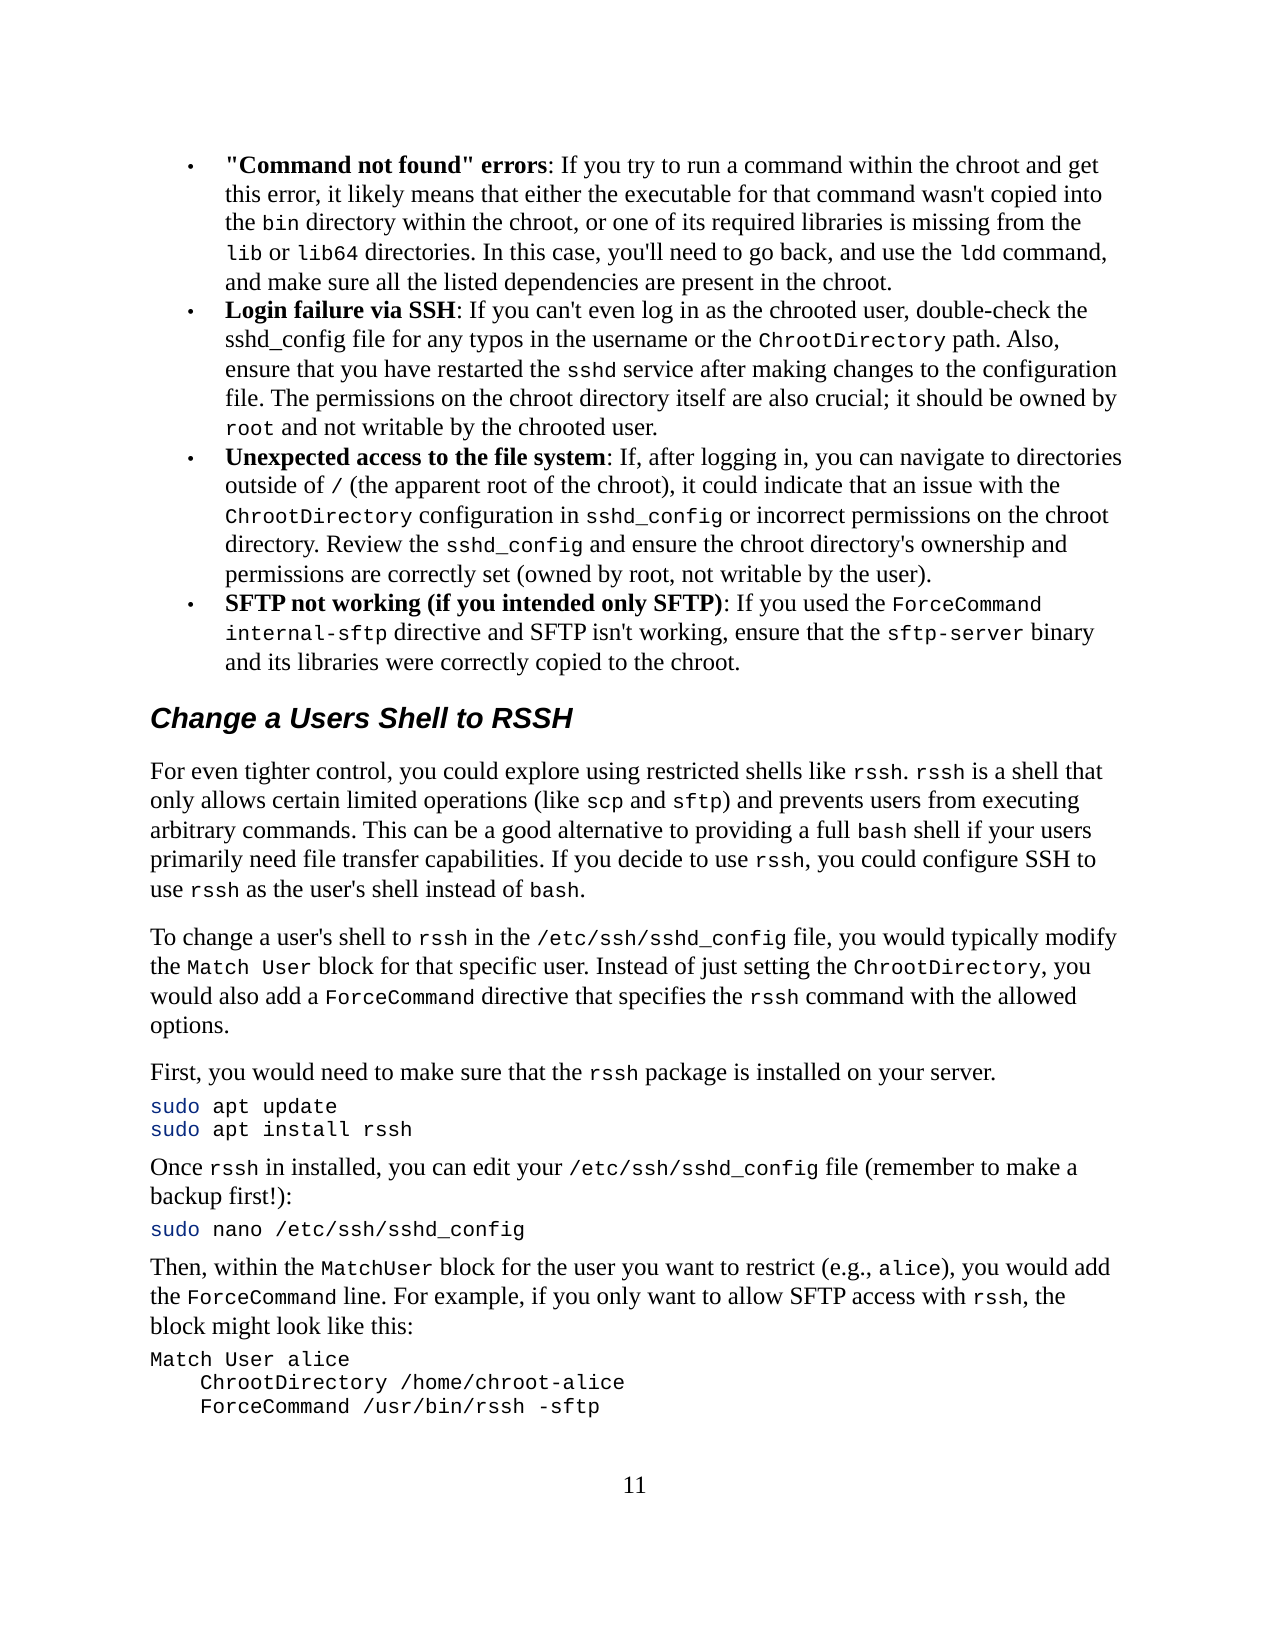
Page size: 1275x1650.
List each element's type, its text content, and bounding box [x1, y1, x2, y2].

text For even tighter control, you could explore using restricted shells like rssh. rssh is a shell that only allows certain limited operations (like scp and sftp) and prevents users from executing arbitrary commands. This can be a good alternative to providing a full bash shell if your users primarily need file transfer capabilities. If you decide to use rssh, you could configure SSH to use rssh as the user's shell instead of bash. [150, 756, 1125, 904]
text sudo apt install rssh [150, 1119, 1125, 1143]
list Login failure via SSH: If you can't even log in as the chrooted user, double-check the sshd_config file for any typos in the username or the ChrootDirectory path. Also, ensure that you have restarted the sshd service after making changes to the configuration file. The permissions on the chroot directory itself are also crucial; it should be owned by root and not writable by the chrooted user. [187, 295, 1125, 442]
text Match User alice [150, 1349, 1125, 1372]
list Unexpected access to the file system: If, after logging in, you can navigate to directories outside of / (the apparent root of the chroot), it could indicate that an issue with the ChrootDirectory configuration in sshd_config or incorrect permissions on the chroot directory. Review the sshd_config and ensure the chroot directory's ownership and permissions are correctly set (owned by root, not writable by the user). [187, 442, 1125, 588]
text sudo nano /etc/ssh/sshd_config [150, 1219, 1125, 1243]
text sudo apt update [150, 1096, 1125, 1119]
text ForceCommand /usr/bin/rssh -sftp [150, 1396, 1125, 1419]
text Then, within the MatchUser block for the user you want to restrict (e.g., alice), you would add the ForceCommand line. For example, if you only want to allow SFTP access with rssh, the block might look like this: [150, 1252, 1125, 1340]
text First, you would need to make sure that the rssh package is installed on your server. [150, 1057, 1125, 1087]
subtitle Change a Users Shell to RSSH [150, 701, 1125, 734]
text ChrootDirectory /home/chroot-alice [150, 1372, 1125, 1396]
list SFTP not working (if you intended only SFTP): If you used the ForceCommand internal-sftp directive and SFTP isn't working, ensure that the sftp-server binary and its libraries were correctly copied to the chroot. [187, 588, 1125, 676]
text To change a user's shell to rssh in the /etc/ssh/sshd_config file, you would typically modify the Match User block for that specific user. Instead of just setting the ChrootDirectory, you would also add a ForceCommand directive that specifies the rssh command with the allowed options. [150, 922, 1125, 1039]
text Once rssh in installed, you can edit your /etc/ssh/sshd_config file (remember to make a backup first!): [150, 1152, 1125, 1210]
list "Command not found" errors: If you try to run a command within the chroot and get this error, it likely means that either the executable for that command wasn't copied into the bin directory within the chroot, or one of its required libraries is missing from the lib or lib64 directories. In this case, you'll need to go back, and use the ldd command, and make sure all the listed dependencies are present in the chroot. [187, 150, 1125, 295]
